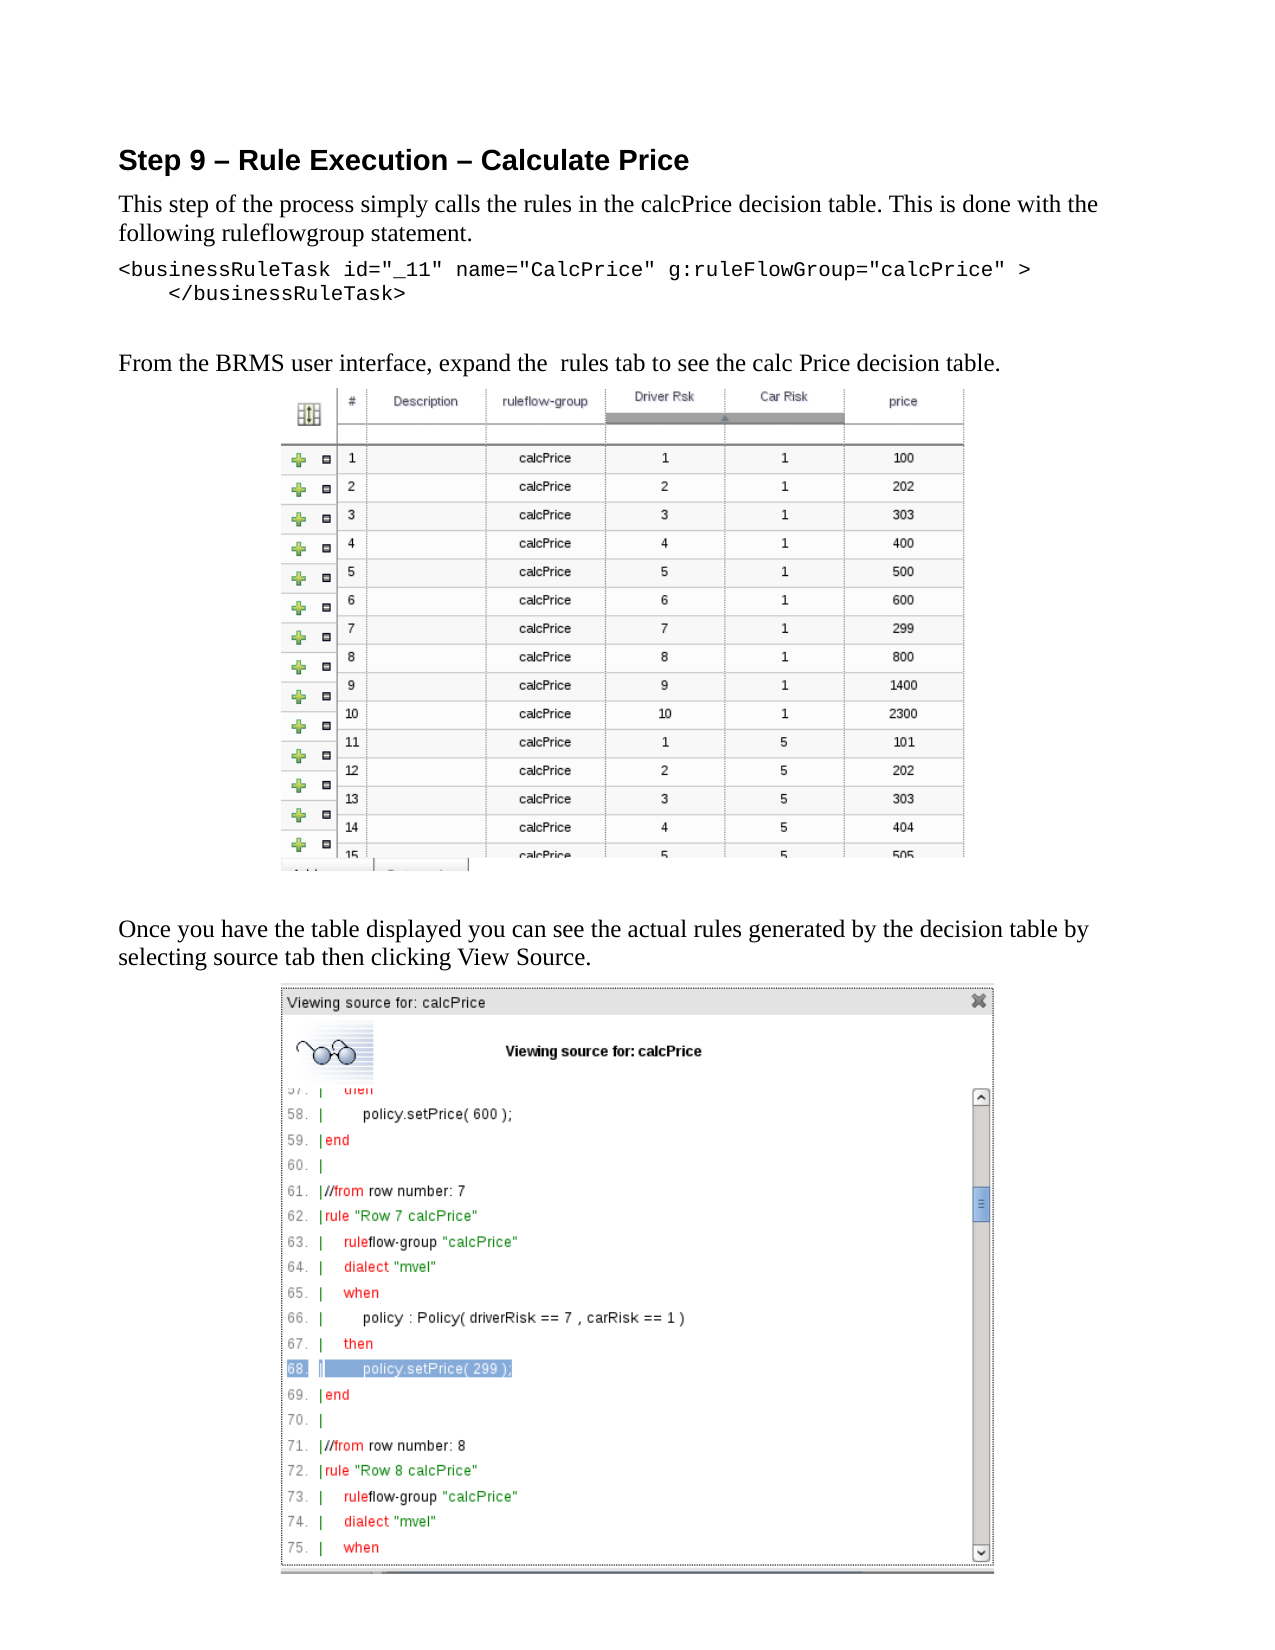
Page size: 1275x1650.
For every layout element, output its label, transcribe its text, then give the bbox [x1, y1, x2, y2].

text From the BRMS user interface, expand the rules tab to see the calc Price decision table. [118, 348, 1157, 376]
picture [280, 983, 995, 1574]
picture [274, 388, 1001, 871]
text <businessRuleTask id="_11" name="CalcPrice" g:ruleFlowGroup="calcPrice" > [118, 259, 1157, 283]
subtitle Step 9 – Rule Execution – Calculate Price [118, 143, 1157, 177]
text Once you have the table displayed you can see the actual rules generated by the decision table by selecting source tab then clicking View Source. [118, 914, 1157, 971]
text This step of the process simply calls the rules in the calcPrice decision table. This is done with the following ruleflowgroup statement. [118, 189, 1157, 247]
text </businessRuleTask> [118, 283, 1157, 306]
